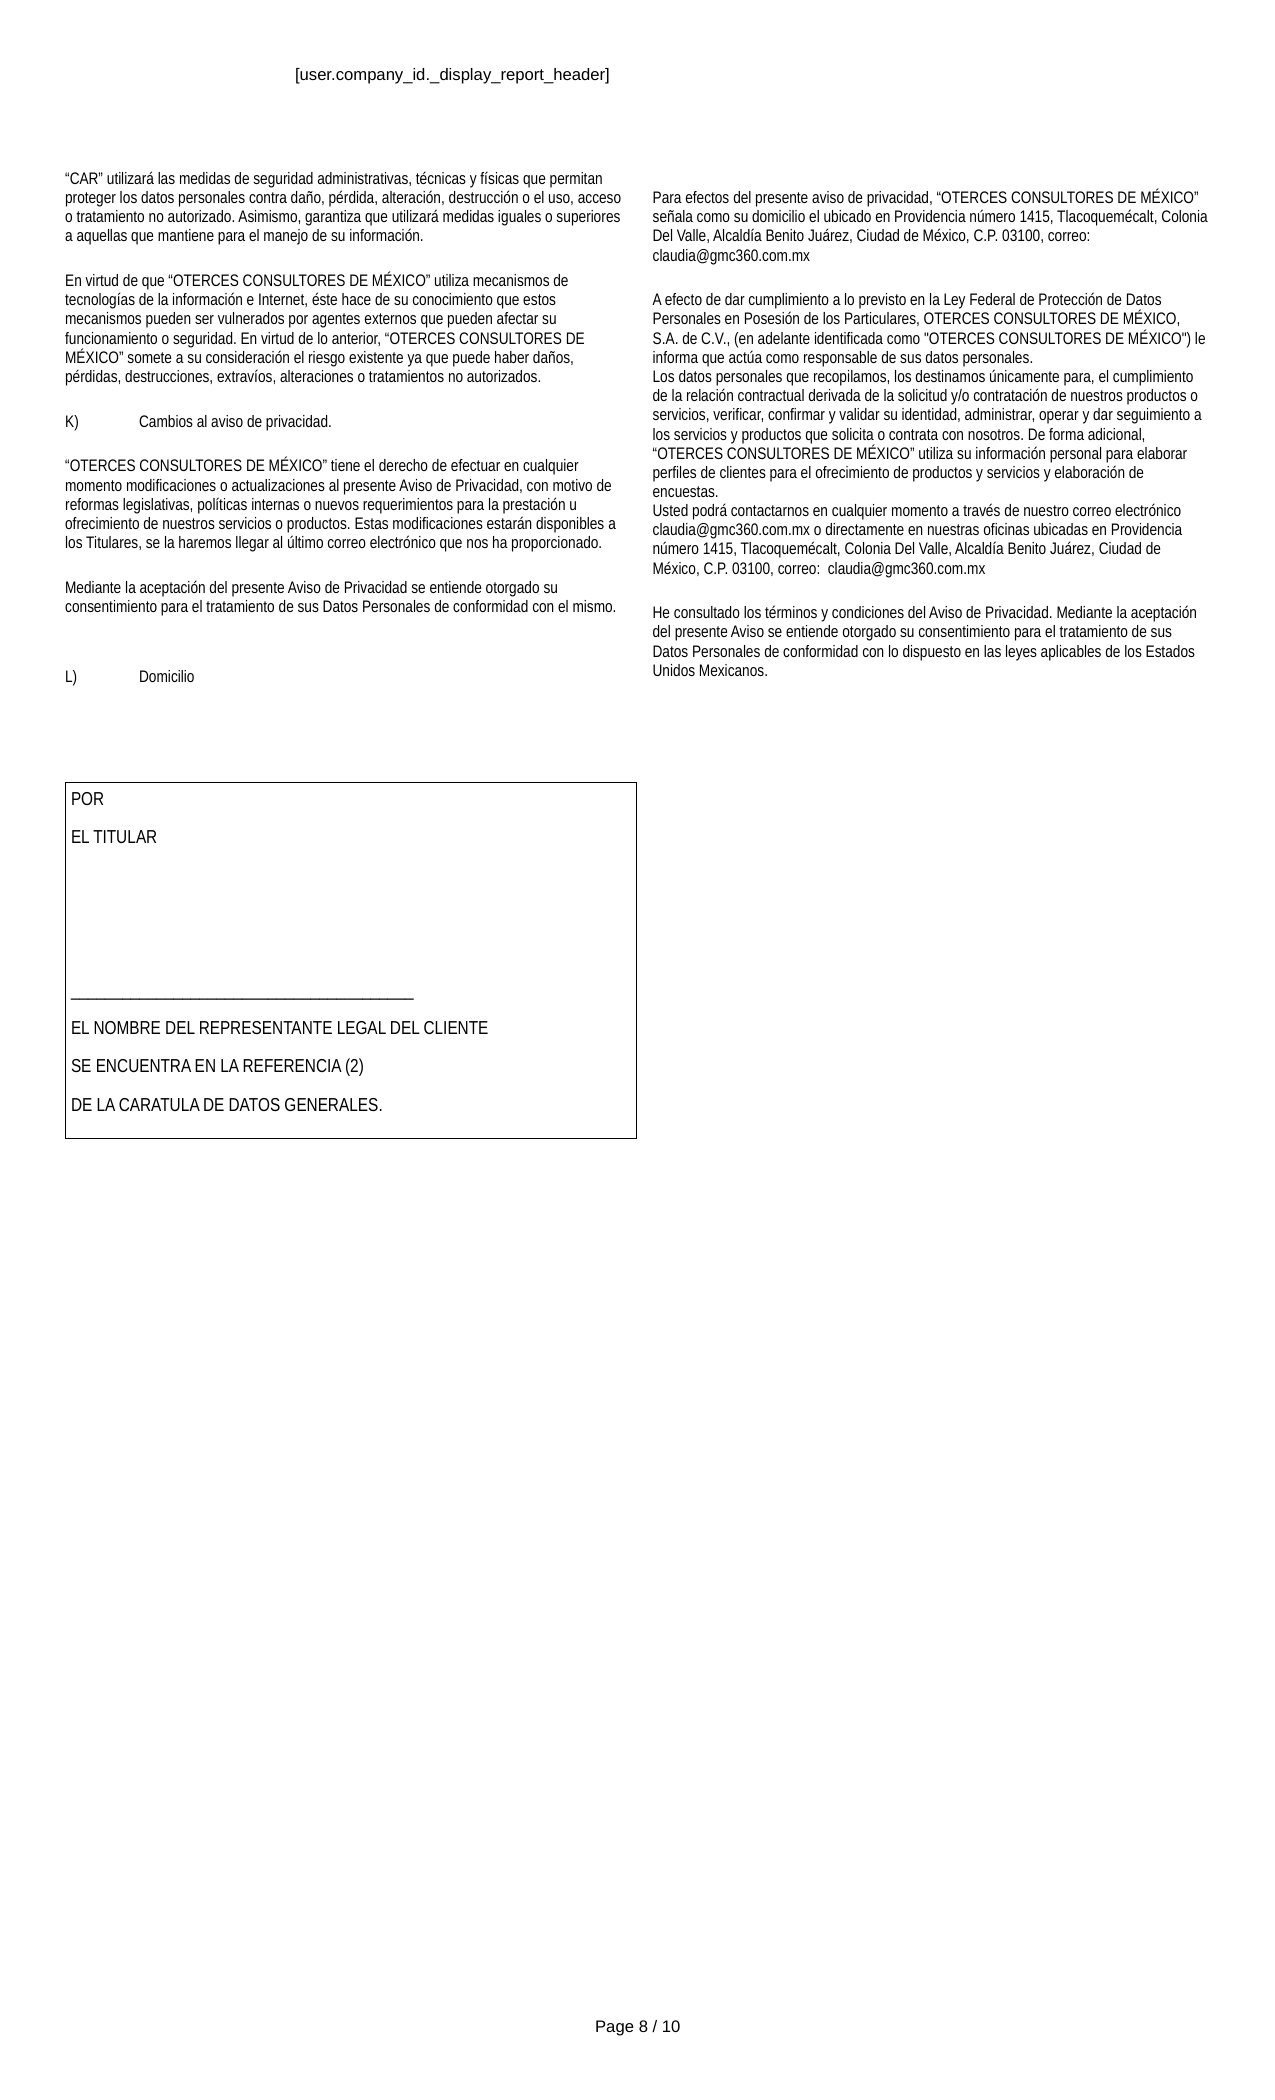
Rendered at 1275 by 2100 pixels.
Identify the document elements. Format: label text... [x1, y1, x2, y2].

text En virtud de que “OTERCES CONSULTORES DE MÉXICO” utiliza mecanismos de tecnologías de la información e Internet, éste hace de su conocimiento que estos mecanismos pueden ser vulnerados por agentes externos que pueden afectar su funcionamiento o seguridad. En virtud de lo anterior, “OTERCES CONSULTORES DE MÉXICO” somete a su consideración el riesgo existente ya que puede haber daños, pérdidas, destrucciones, extravíos, alteraciones o tratamientos no autorizados. [65, 271, 622, 386]
text L) Domicilio [65, 667, 622, 686]
text A efecto de dar cumplimiento a lo previsto en la Ley Federal de Protección de Datos Personales en Posesión de los Particulares, OTERCES CONSULTORES DE MÉXICO, S.A. de C.V., (en adelante identificada como "OTERCES CONSULTORES DE MÉXICO") le informa que actúa como responsable de sus datos personales. [652, 290, 1210, 367]
text Usted podrá contactarnos en cualquier momento a través de nuestro correo electrónico claudia@gmc360.com.mx o directamente en nuestras oficinas ubicadas en Providencia número 1415, Tlacoquemécalt, Colonia Del Valle, Alcaldía Benito Juárez, Ciudad de México, C.P. 03100, correo: claudia@gmc360.com.mx [652, 501, 1210, 578]
text “CAR” utilizará las medidas de seguridad administrativas, técnicas y físicas que permitan proteger los datos personales contra daño, pérdida, alteración, destrucción o el uso, acceso o tratamiento no autorizado. Asimismo, garantiza que utilizará medidas iguales o superiores a aquellas que mantiene para el manejo de su información. [65, 169, 622, 245]
text Mediante la aceptación del presente Aviso de Privacidad se entiende otorgado su consentimiento para el tratamiento de sus Datos Personales de conformidad con el mismo. [65, 577, 622, 616]
table_header POR EL TITULAR ________________________________________ EL NOMBRE DEL REPRESENTANTE LEGAL DEL CLIENTE SE ENCUENTRA EN LA REFERENCIA (2) DE LA CARATULA DE DATOS GENERALES. [66, 783, 636, 1137]
text “OTERCES CONSULTORES DE MÉXICO” tiene el derecho de efectuar en cualquier momento modificaciones o actualizaciones al presente Aviso de Privacidad, con motivo de reformas legislativas, políticas internas o nuevos requerimientos para la prestación u ofrecimiento de nuestros servicios o productos. Estas modificaciones estarán disponibles a los Titulares, se la haremos llegar al último correo electrónico que nos ha proporcionado. [65, 456, 622, 552]
text Para efectos del presente aviso de privacidad, “OTERCES CONSULTORES DE MÉXICO” señala como su domicilio el ubicado en Providencia número 1415, Tlacoquemécalt, Colonia Del Valle, Alcaldía Benito Juárez, Ciudad de México, C.P. 03100, correo: claudia@gmc360.com.mx [652, 188, 1210, 264]
text Los datos personales que recopilamos, los destinamos únicamente para, el cumplimiento de la relación contractual derivada de la solicitud y/o contratación de nuestros productos o servicios, verificar, confirmar y validar su identidad, administrar, operar y dar seguimiento a los servicios y productos que solicita o contrata con nosotros. De forma adicional, “OTERCES CONSULTORES DE MÉXICO” utiliza su información personal para elaborar perfiles de clientes para el ofrecimiento de productos y servicios y elaboración de encuestas. [652, 367, 1210, 501]
text K) Cambios al aviso de privacidad. [65, 411, 622, 431]
text He consultado los términos y condiciones del Aviso de Privacidad. Mediante la aceptación del presente Aviso se entiende otorgado su consentimiento para el tratamiento de sus Datos Personales de conformidad con lo dispuesto en las leyes aplicables de los Estados Unidos Mexicanos. [652, 603, 1210, 680]
